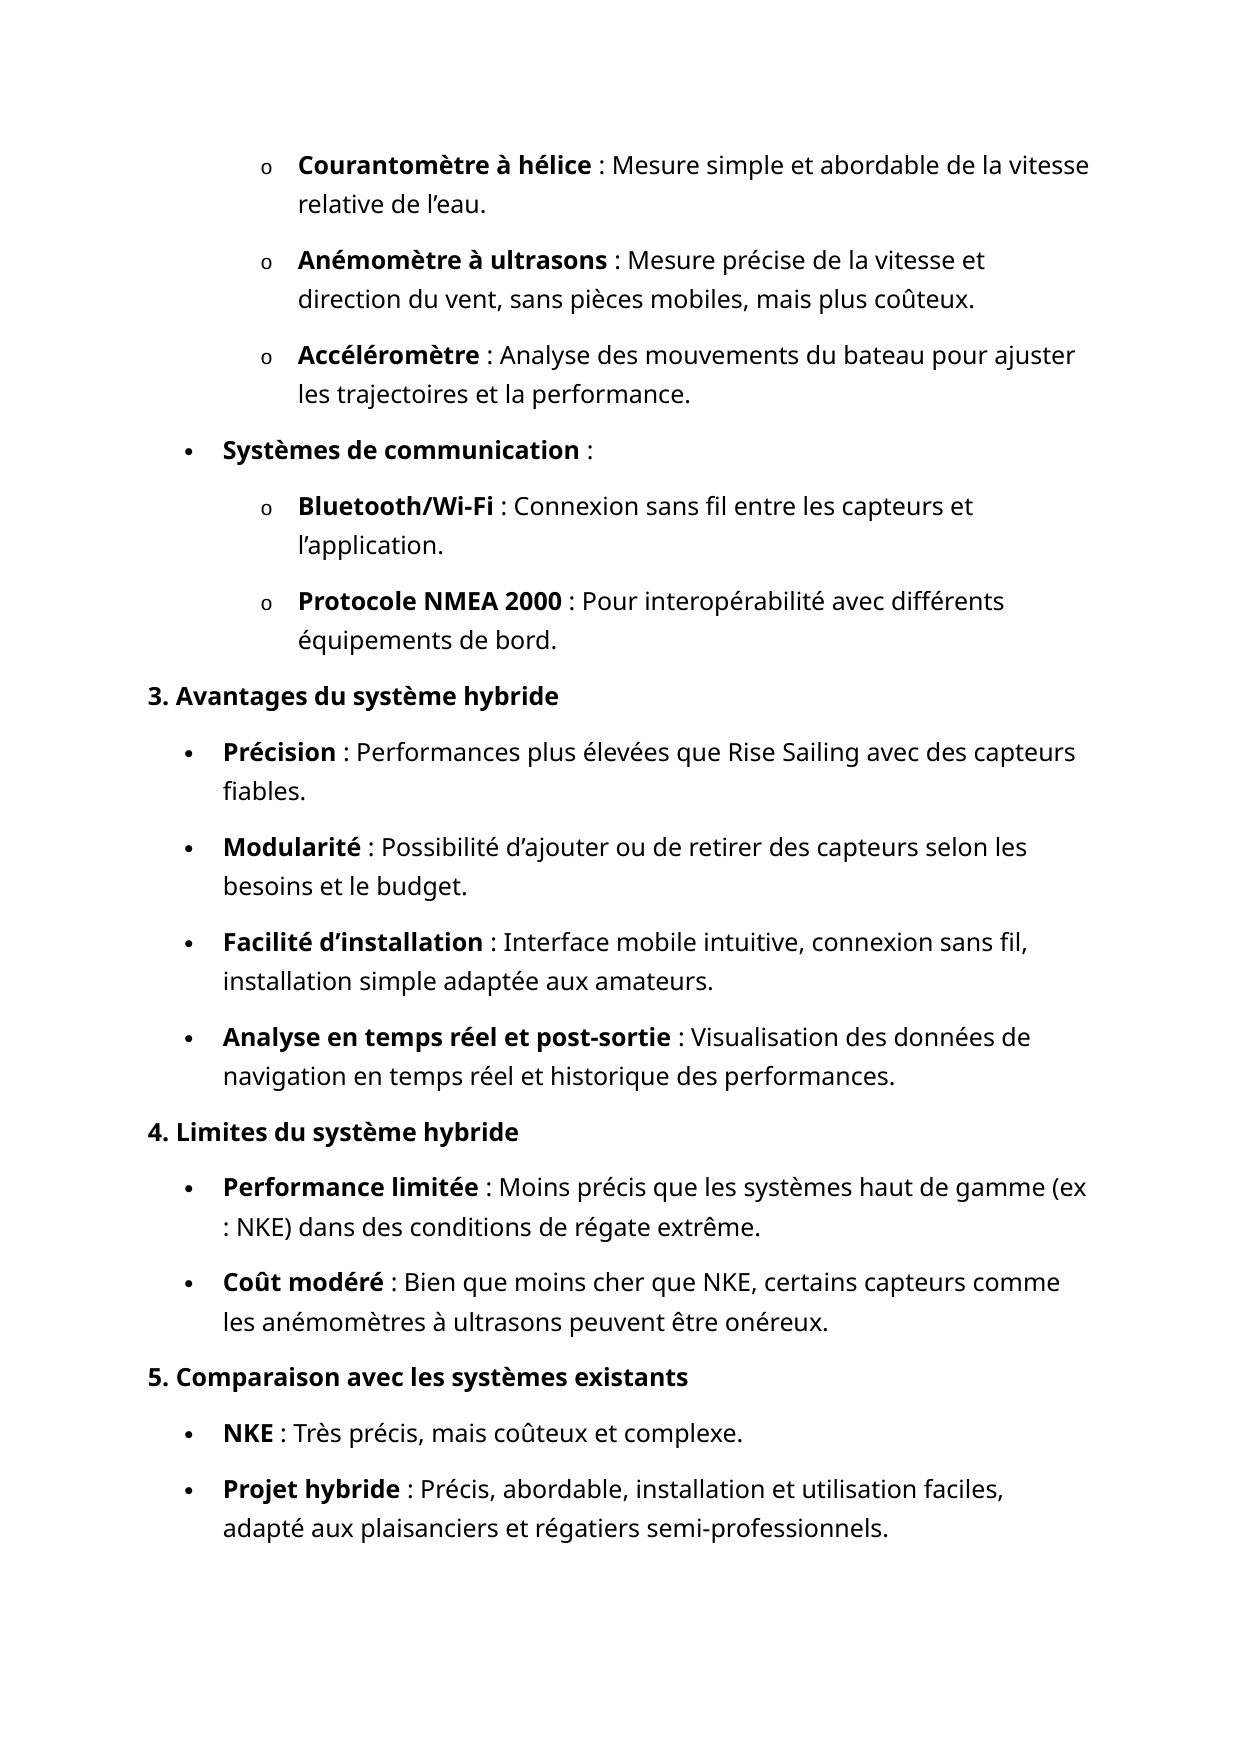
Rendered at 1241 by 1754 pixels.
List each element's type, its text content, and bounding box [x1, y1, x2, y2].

list Facilité d’installation : Interface mobile intuitive, connexion sans fil, installation simple adaptée aux amateurs. [185, 924, 1093, 997]
list Performance limitée : Moins précis que les systèmes haut de gamme (ex : NKE) dans des conditions de régate extrême. [185, 1170, 1093, 1243]
list Coût modéré : Bien que moins cher que NKE, certains capteurs comme les anémomètres à ultrasons peuvent être onéreux. [185, 1265, 1093, 1338]
text 5. Comparaison avec les systèmes existants [148, 1360, 1093, 1394]
list Protocole NMEA 2000 : Pour interopérabilité avec différents équipements de bord. [260, 583, 1093, 657]
list Précision : Performances plus élevées que Rise Sailing avec des capteurs fiables. [185, 734, 1093, 807]
text 3. Avantages du système hybride [148, 678, 1093, 712]
list NKE : Très précis, mais coûteux et complexe. [185, 1416, 1093, 1450]
list Systèmes de communication : [185, 433, 1093, 467]
list Projet hybride : Précis, abordable, installation et utilisation faciles, adapté aux plaisanciers et régatiers semi-professionnels. [185, 1472, 1093, 1545]
list Accéléromètre : Analyse des mouvements du bateau pour ajuster les trajectoires et la performance. [260, 338, 1093, 411]
text 4. Limites du système hybride [148, 1114, 1093, 1148]
list Anémomètre à ultrasons : Mesure précise de la vitesse et direction du vent, sans pièces mobiles, mais plus coûteux. [260, 243, 1093, 316]
list Modularité : Possibilité d’ajouter ou de retirer des capteurs selon les besoins et le budget. [185, 829, 1093, 902]
list Bluetooth/Wi-Fi : Connexion sans fil entre les capteurs et l’application. [260, 488, 1093, 562]
list Analyse en temps réel et post-sortie : Visualisation des données de navigation en temps réel et historique des performances. [185, 1019, 1093, 1092]
list Courantomètre à hélice : Mesure simple et abordable de la vitesse relative de l’eau. [260, 148, 1093, 221]
